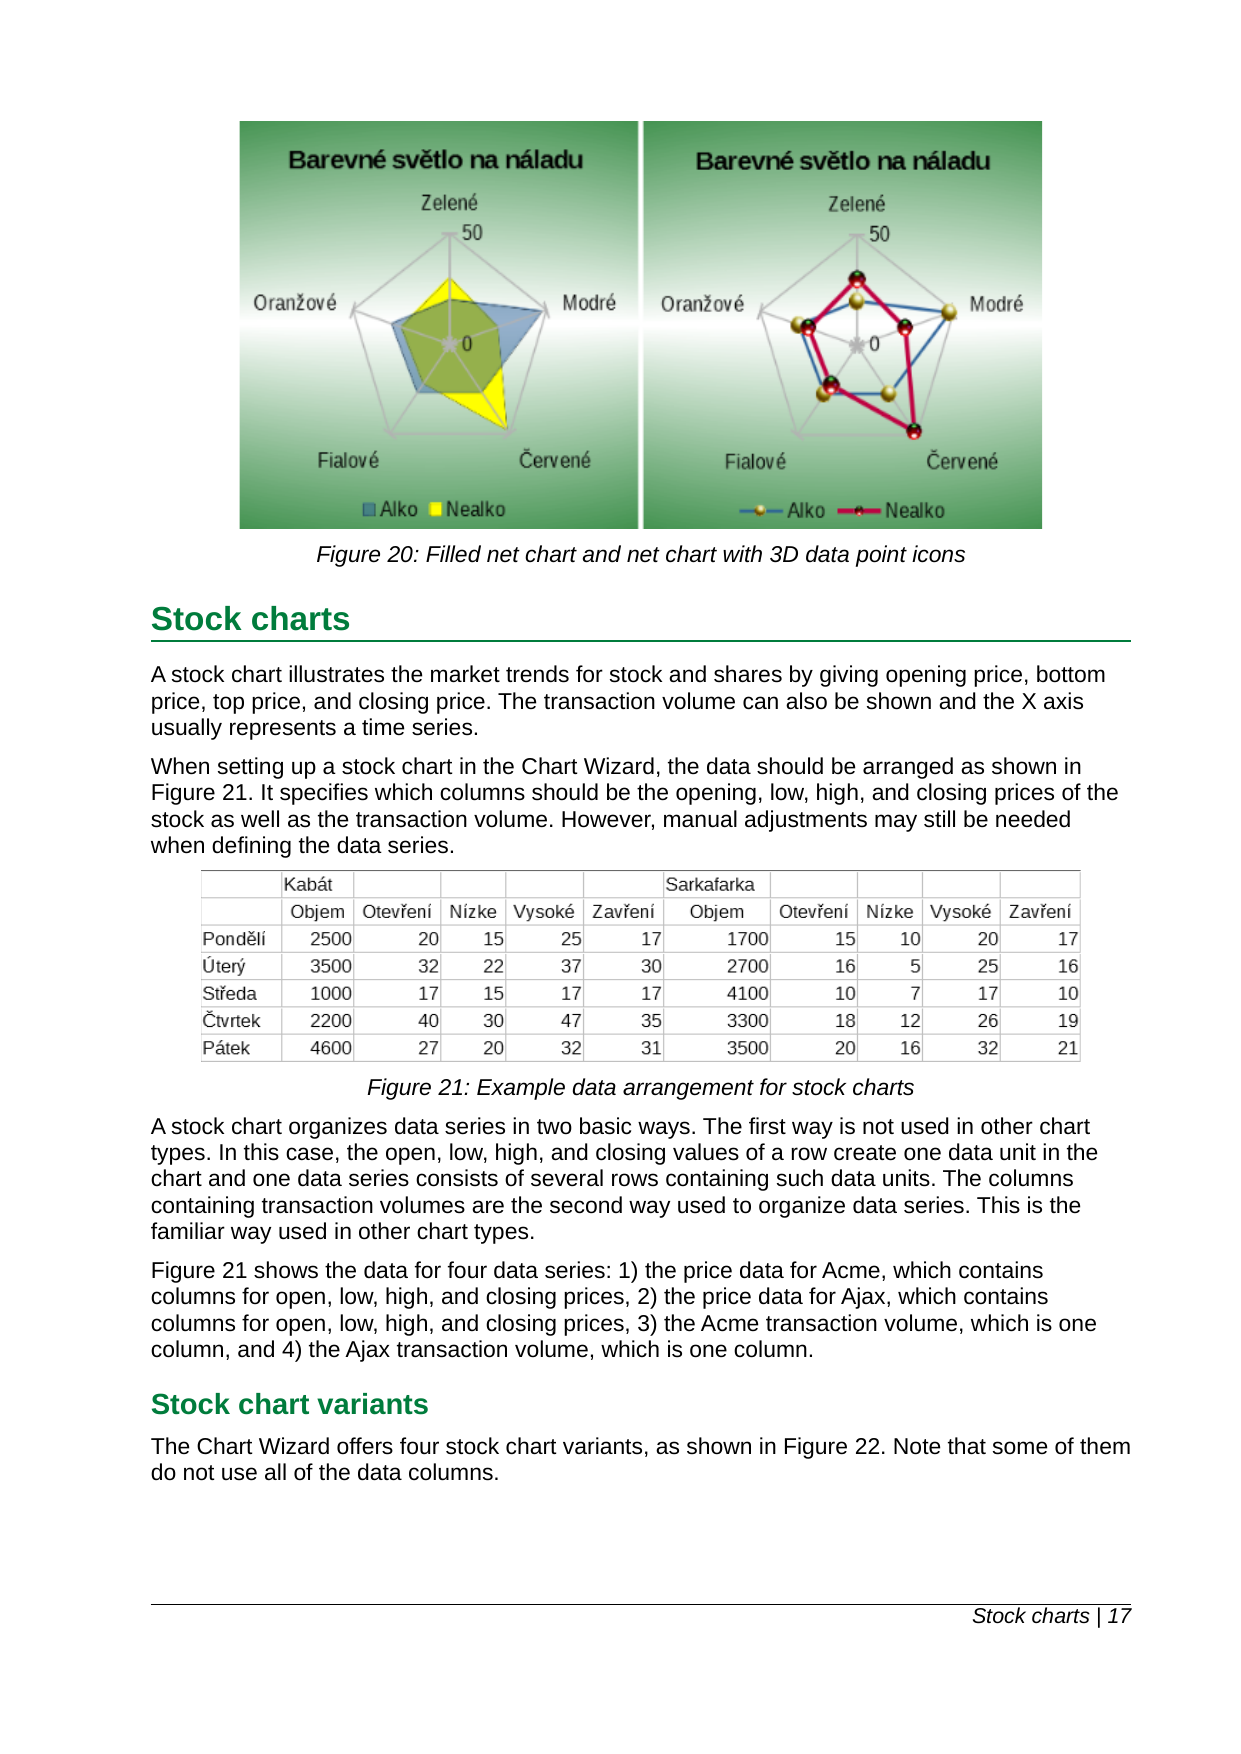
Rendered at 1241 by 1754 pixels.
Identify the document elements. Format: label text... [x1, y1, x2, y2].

subtitle Stock chart variants [151, 1387, 1131, 1421]
picture [239, 121, 1043, 529]
text A stock chart organizes data series in two basic ways. The first way is not used in other chart types. In this case, the open, low, high, and closing values of a row create one data unit in the chart and one data series consists of several rows containing such data units. The columns containing transaction volumes are the second way used to organize data series. This is the familiar way used in other chart types. [151, 1113, 1131, 1244]
text When setting up a stock chart in the Chart Wizard, the data should be arranged as shown in Figure 21. It specifies which columns should be the opening, low, high, and closing prices of the stock as well as the transaction volume. However, manual adjustments may still be needed when defining the data series. [151, 753, 1131, 858]
text Figure 21 shows the data for four data series: 1) the price data for Acme, which contains columns for open, low, high, and closing prices, 2) the price data for Ajax, which contains columns for open, low, high, and closing prices, 3) the Acme transaction volume, which is one column, and 4) the Ajax transaction volume, which is one column. [151, 1257, 1131, 1362]
text Figure 20: Filled net chart and net chart with 3D data point icons [239, 541, 1042, 568]
subtitle Stock charts [151, 599, 1131, 640]
picture [201, 870, 1081, 1062]
text Figure 21: Example data arrangement for stock charts [201, 1074, 1081, 1100]
text A stock chart illustrates the market trends for stock and shares by giving opening price, bottom price, top price, and closing price. The transaction volume can also be shown and the X axis usually represents a time series. [151, 661, 1131, 740]
text The Chart Wizard offers four stock chart variants, as shown in Figure 22. Note that some of them do not use all of the data columns. [151, 1433, 1131, 1486]
